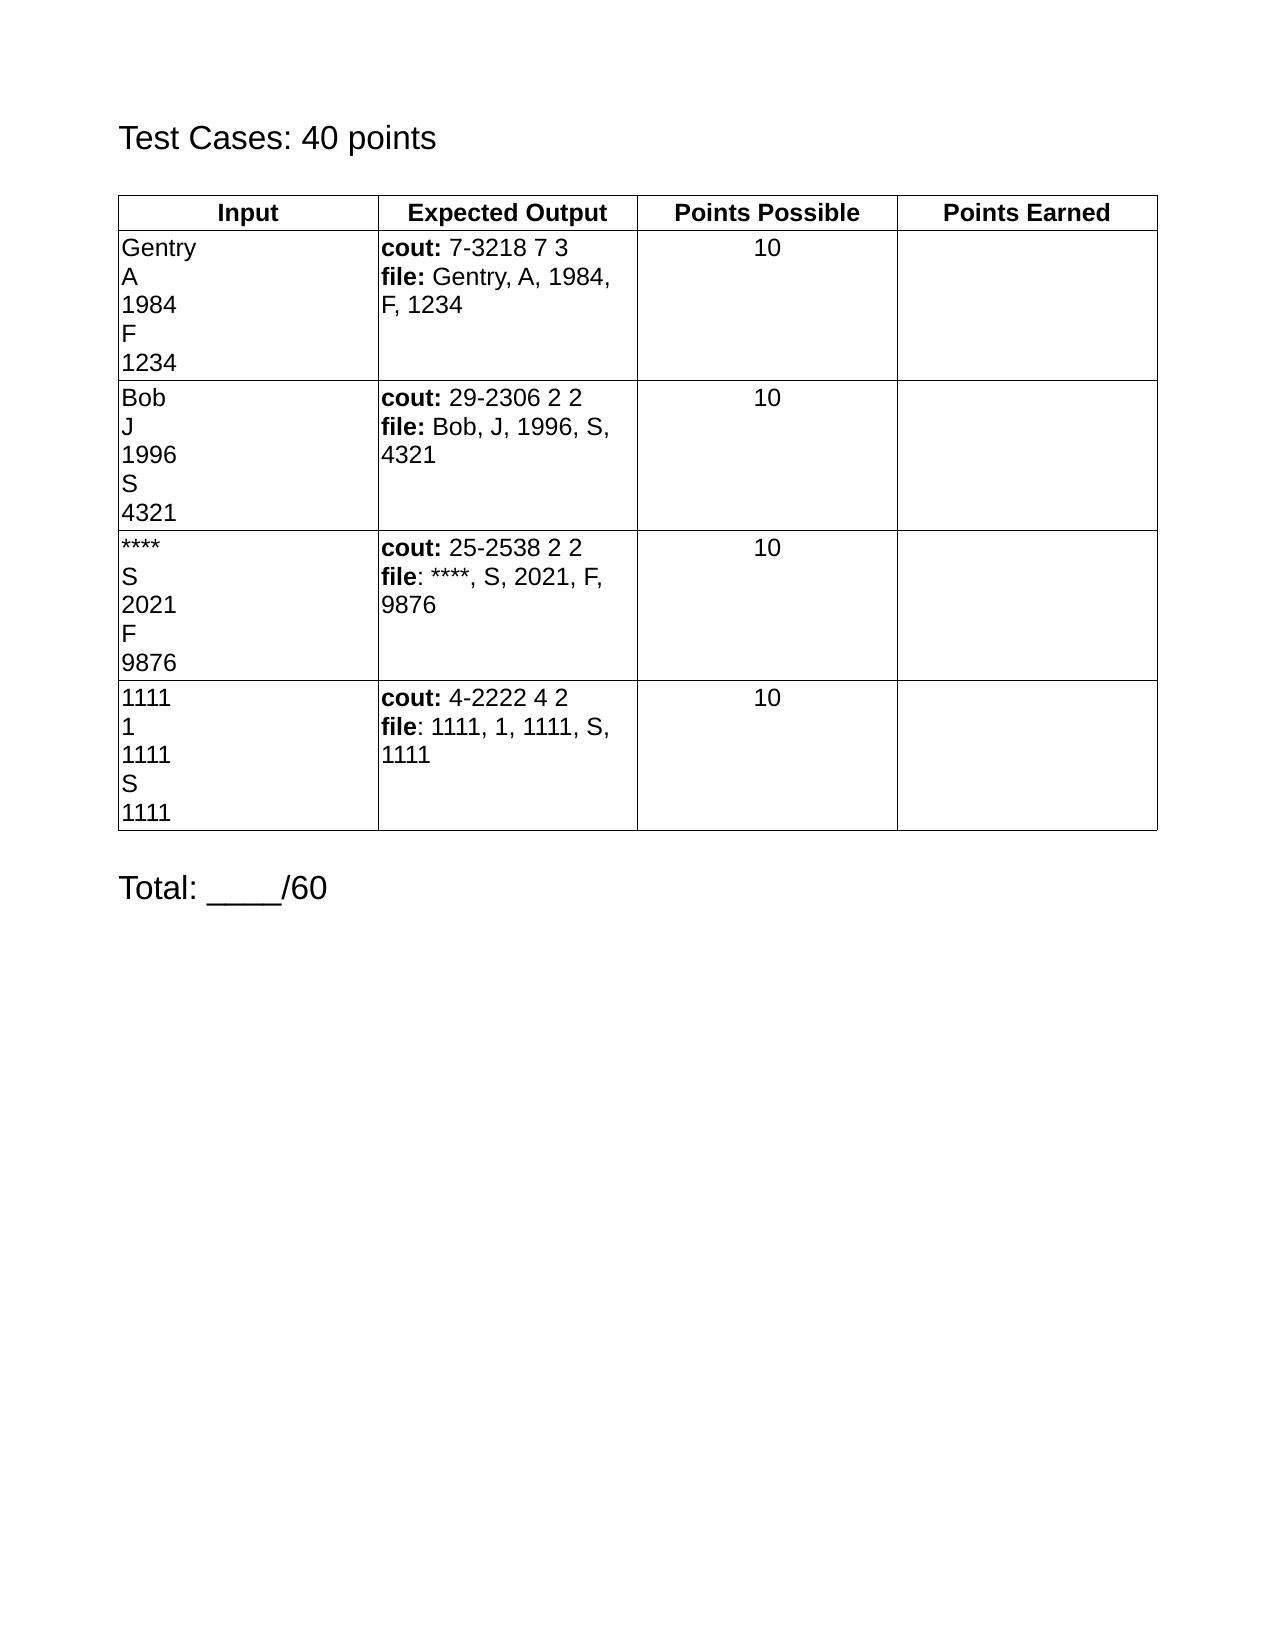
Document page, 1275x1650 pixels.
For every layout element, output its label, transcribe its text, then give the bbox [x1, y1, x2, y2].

table_cell 10 [638, 231, 897, 380]
table_header Expected Output [379, 196, 637, 230]
table_cell 10 [638, 531, 897, 679]
table_cell cout: 25-2538 2 2 file: ****, S, 2021, F, 9876 [379, 531, 637, 679]
table_cell cout: 4-2222 4 2 file: 1111, 1, 1111, S, 1111 [379, 681, 637, 829]
table_cell [898, 681, 1157, 829]
table_cell 1111 1 1111 S 1111 [119, 681, 378, 829]
text Total: ____/60 [118, 868, 1157, 906]
table_header Input [119, 196, 378, 230]
table_cell 10 [638, 681, 897, 829]
table_cell 10 [638, 381, 897, 530]
table_cell Bob J 1996 S 4321 [119, 381, 378, 530]
table_header Points Possible [638, 196, 897, 230]
table_cell Gentry A 1984 F 1234 [119, 231, 378, 380]
table_cell cout: 29-2306 2 2 file: Bob, J, 1996, S, 4321 [379, 381, 637, 530]
table_cell cout: 7-3218 7 3 file: Gentry, A, 1984, F, 1234 [379, 231, 637, 380]
table_cell [898, 531, 1157, 679]
table_cell **** S 2021 F 9876 [119, 531, 378, 679]
text Test Cases: 40 points [118, 118, 1157, 157]
table_cell [898, 381, 1157, 530]
table_header Points Earned [898, 196, 1157, 230]
table_cell [898, 231, 1157, 380]
